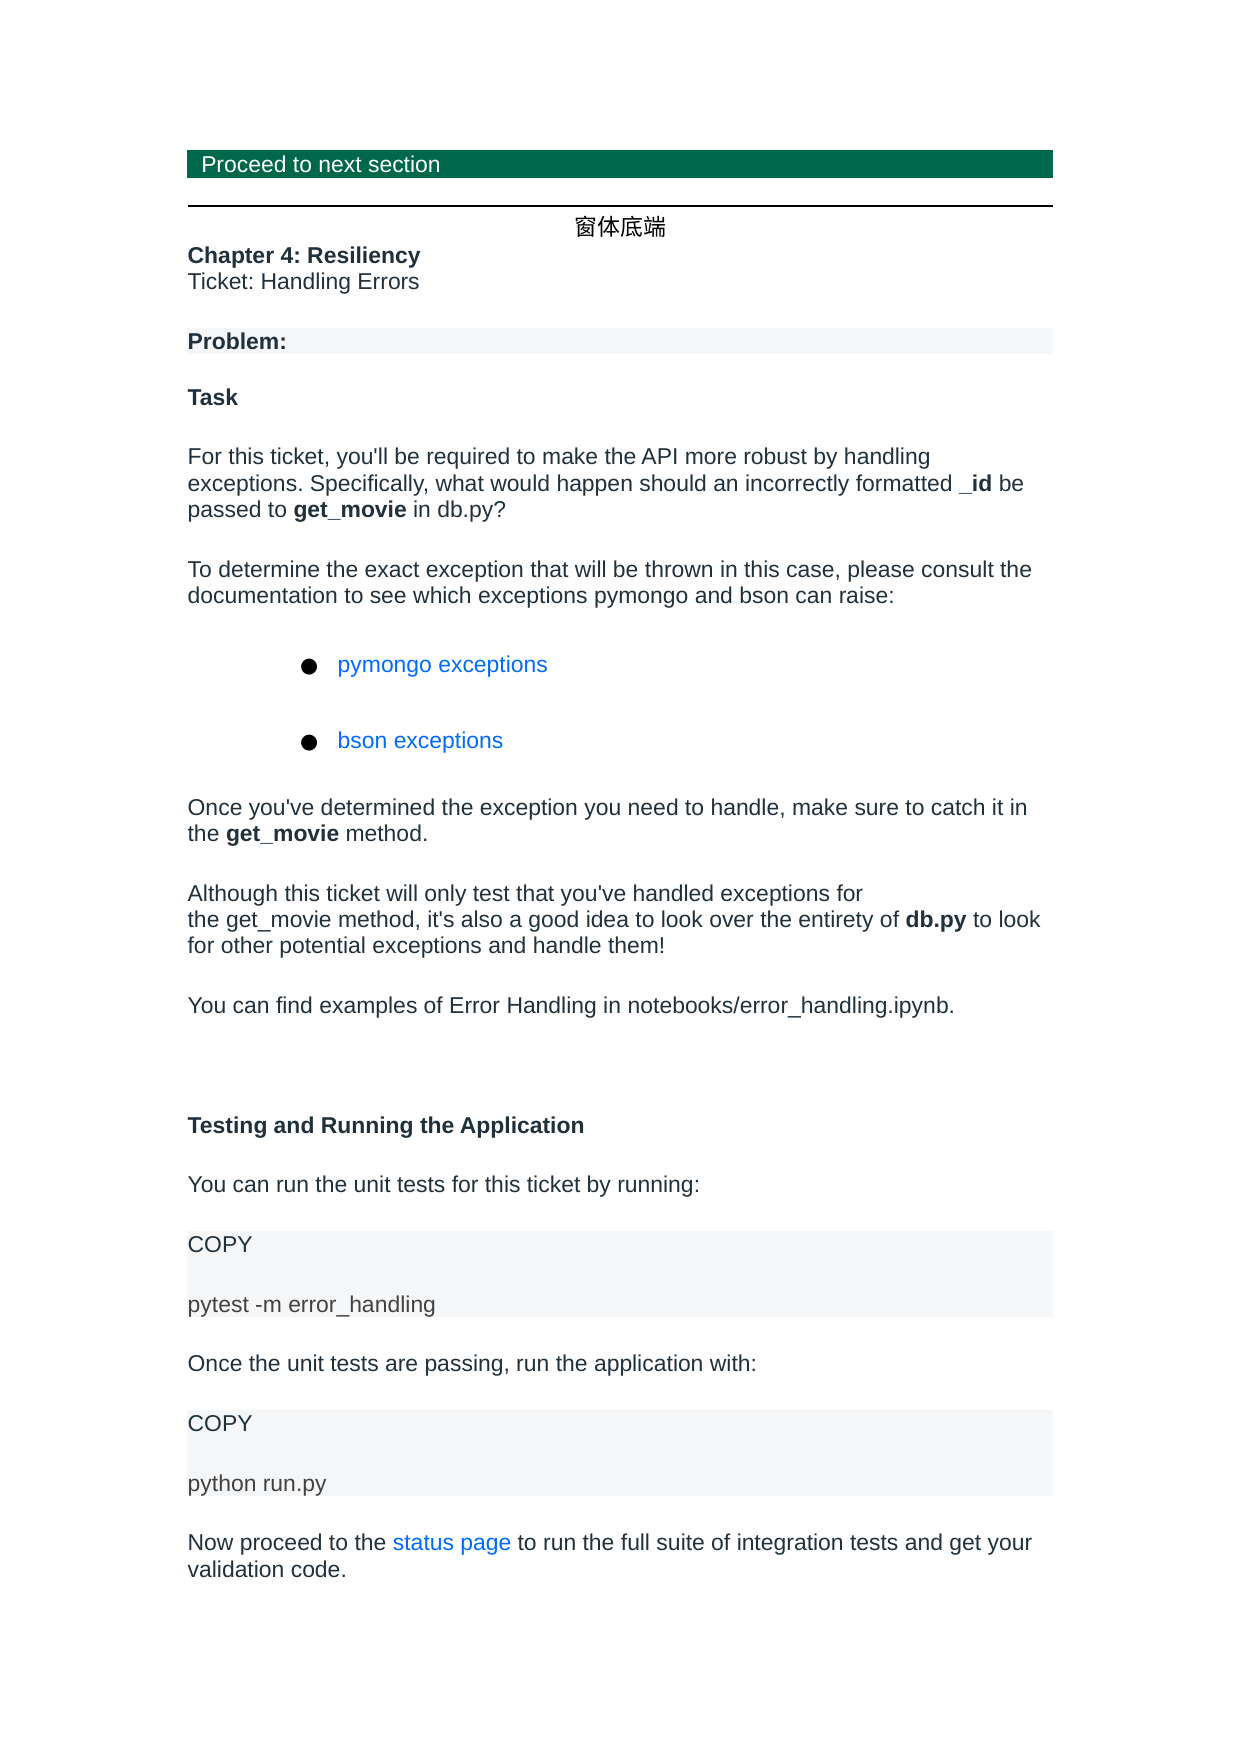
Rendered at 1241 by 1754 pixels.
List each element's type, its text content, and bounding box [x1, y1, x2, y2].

text To determine the exact exception that will be thrown in this case, please consult the documentation to see which exceptions pymongo and bson can raise: [187, 556, 1053, 608]
text python run.py [187, 1470, 1053, 1496]
text Now proceed to the status page to run the full suite of integration tests and get your validation code. [187, 1529, 1053, 1582]
list pymongo exceptions [300, 642, 978, 684]
text COPY [187, 1410, 1053, 1436]
text For this ticket, you'll be required to make the API more robust by handling exceptions. Specifically, what would happen should an incorrectly formatted _id be passed to get_movie in db.py? [187, 443, 1053, 522]
text Task [187, 383, 1053, 410]
text You can find examples of Error Handling in notebooks/error_handling.ipynb. [187, 992, 1053, 1018]
list bson exceptions [300, 718, 978, 760]
text pytest -m error_handling [187, 1291, 1053, 1317]
text Chapter 4: Resiliency [187, 242, 1053, 268]
text Once the unit tests are passing, run the application with: [187, 1350, 1053, 1377]
text Although this ticket will only test that you've handled exceptions for the get_movie method, it's also a good idea to look over the entirety of db.py to look for other potential exceptions and handle them! [187, 880, 1053, 959]
text Once you've determined the exception you need to handle, make sure to catch it in the get_movie method. [187, 794, 1053, 846]
subtitle Ticket: Handling Errors [187, 268, 1053, 295]
text Problem: [187, 328, 1053, 354]
text Testing and Running the Application [187, 1112, 1053, 1138]
text 窗体底端 [187, 206, 1053, 242]
text Proceed to next section [189, 151, 1052, 177]
text COPY [187, 1231, 1053, 1257]
text You can run the unit tests for this ticket by running: [187, 1171, 1053, 1198]
